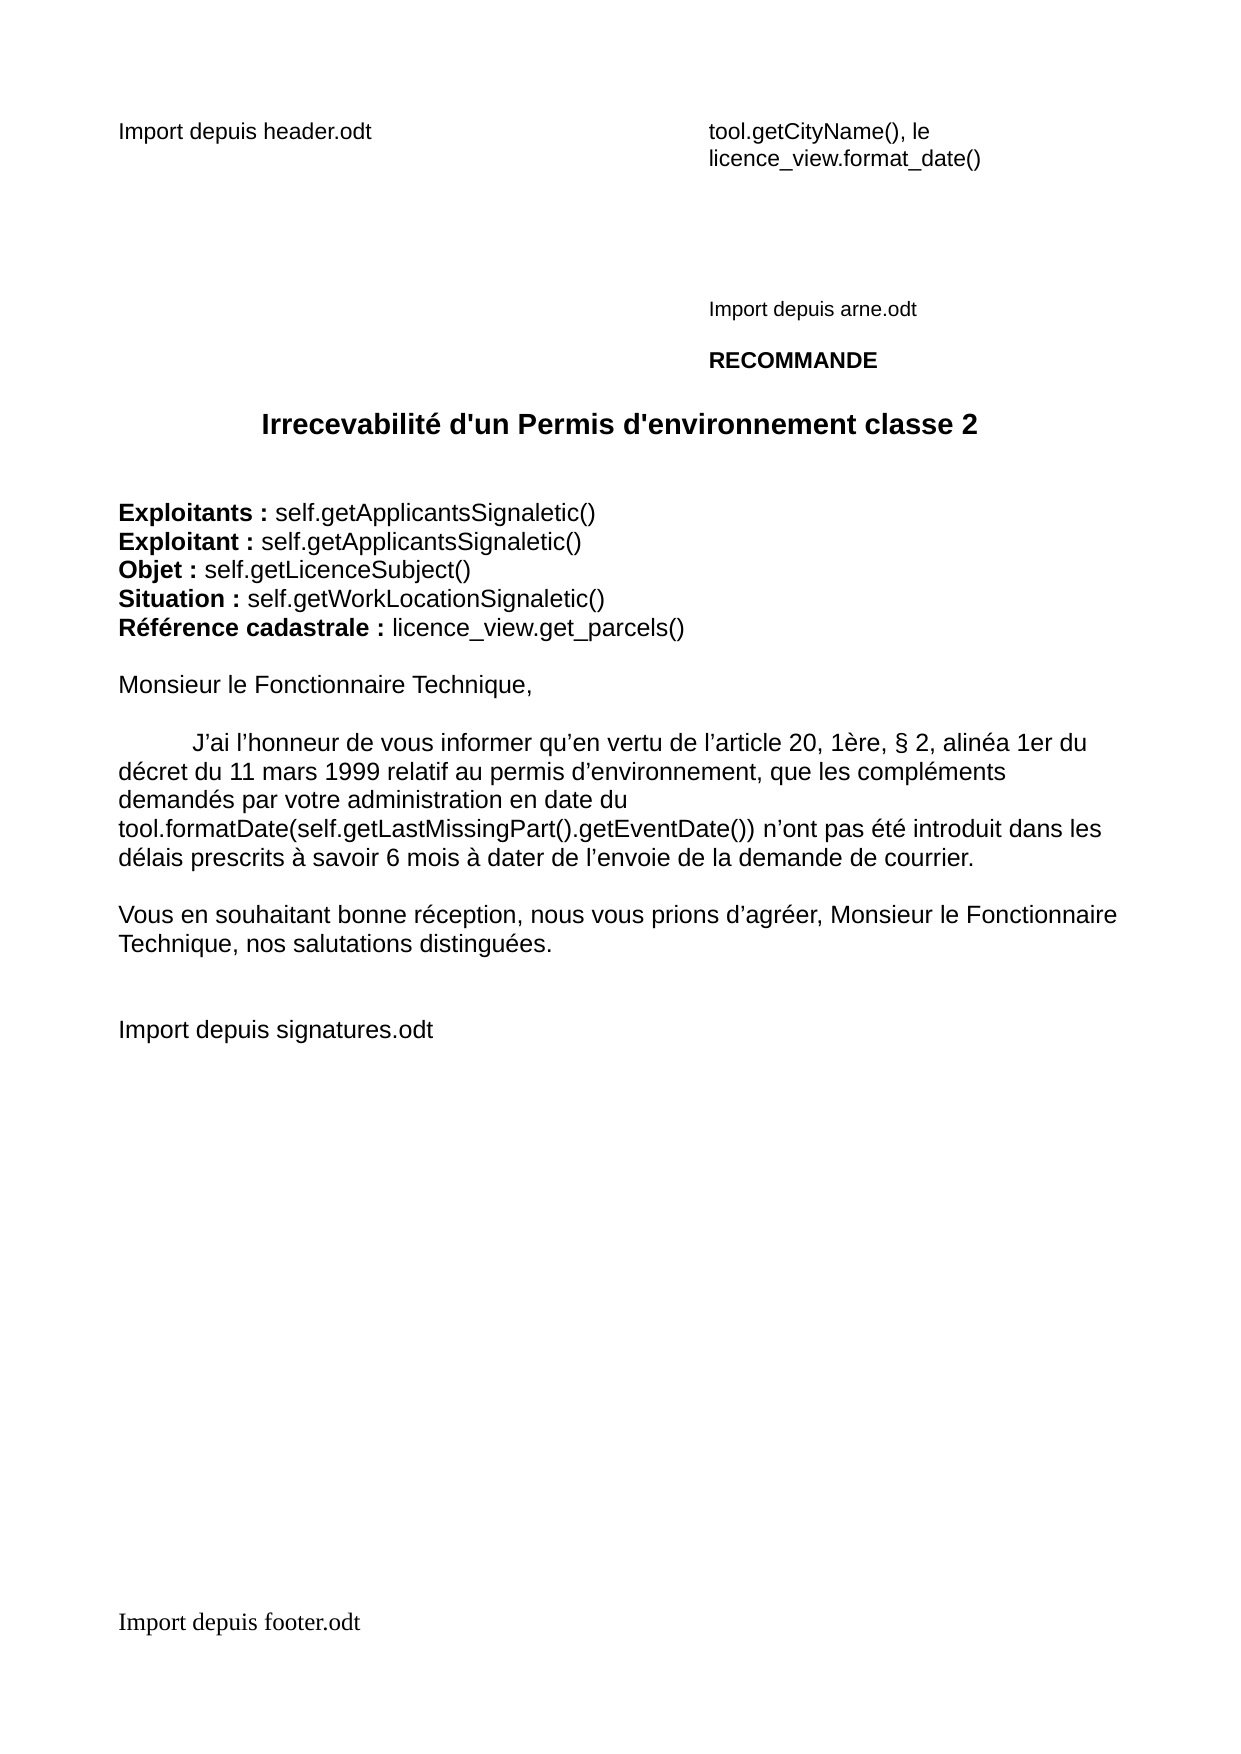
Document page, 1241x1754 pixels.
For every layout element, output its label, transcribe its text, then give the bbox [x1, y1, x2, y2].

text Situation : self.getWorkLocationSignaletic() [118, 584, 1122, 613]
text Vous en souhaitant bonne réception, nous vous prions d’agréer, Monsieur le Fonctionnaire Technique, nos salutations distinguées. [118, 900, 1122, 958]
title Irrecevabilité d'un Permis d'environnement classe 2 [118, 407, 1122, 440]
text Exploitants : self.getApplicantsSignaletic() [118, 498, 1122, 527]
text J’ai l’honneur de vous informer qu’en vertu de l’article 20, 1ère, § 2, alinéa 1er du décret du 11 mars 1999 relatif au permis d’environnement, que les compléments demandés par votre administration en date du tool.formatDate(self.getLastMissingPart().getEventDate()) n’ont pas été introduit dans les délais prescrits à savoir 6 mois à dater de l’envoie de la demande de courrier. [118, 728, 1122, 872]
table_header Import depuis header.odt [118, 118, 708, 373]
text Référence cadastrale : licence_view.get_parcels() [118, 613, 1122, 642]
text Monsieur le Fonctionnaire Technique, [118, 670, 1122, 699]
text Import depuis signatures.odt [118, 1015, 1122, 1044]
text Objet : self.getLicenceSubject() [118, 555, 1122, 584]
text Exploitant : self.getApplicantsSignaletic() [118, 527, 1122, 555]
table_header tool.getCityName(), le licence_view.format_date() Import depuis arne.odt RECOMMANDE [709, 118, 1123, 373]
